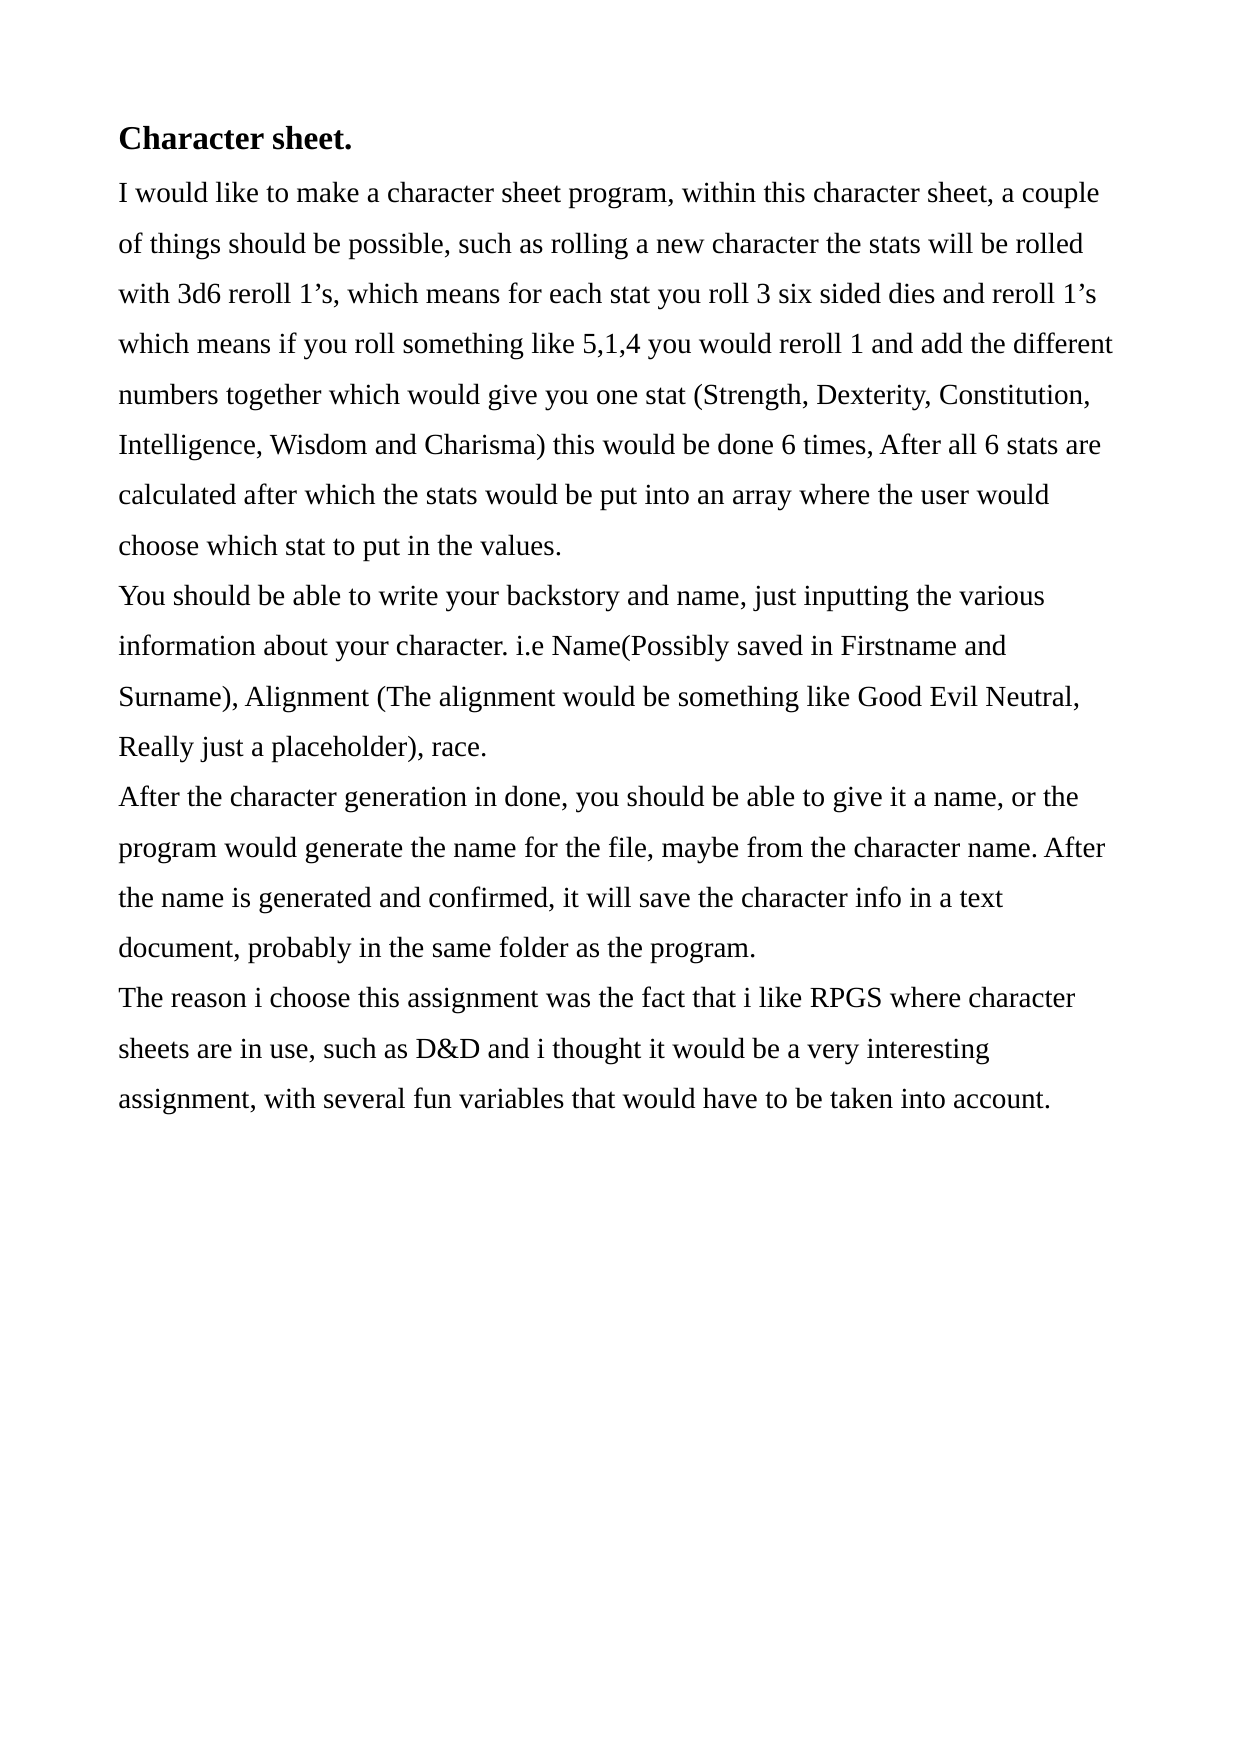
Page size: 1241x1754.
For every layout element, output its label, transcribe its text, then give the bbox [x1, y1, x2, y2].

text After the character generation in done, you should be able to give it a name, or the program would generate the name for the file, maybe from the character name. After the name is generated and confirmed, it will save the character info in a text document, probably in the same folder as the program. [118, 779, 1122, 964]
text I would like to make a character sheet program, within this character sheet, a couple of things should be possible, such as rolling a new character the stats will be rolled with 3d6 reroll 1’s, which means for each stat you roll 3 six sided dies and reroll 1’s which means if you roll something like 5,1,4 you would reroll 1 and add the different numbers together which would give you one stat (Strength, Dexterity, Constitution, Intelligence, Wisdom and Charisma) this would be done 6 times, After all 6 stats are calculated after which the stats would be put into an array where the user would choose which stat to put in the values. [118, 176, 1122, 561]
text The reason i choose this assignment was the fact that i like RPGS where character sheets are in use, such as D&D and i thought it would be a very interesting assignment, with several fun variables that would have to be taken into account. [118, 981, 1122, 1115]
text You should be able to write your backstory and name, just inputting the various information about your character. i.e Name(Possibly saved in Firstname and Surname), Alignment (The alignment would be something like Good Evil Neutral, Really just a placeholder), race. [118, 578, 1122, 763]
text Character sheet. [118, 118, 1122, 156]
